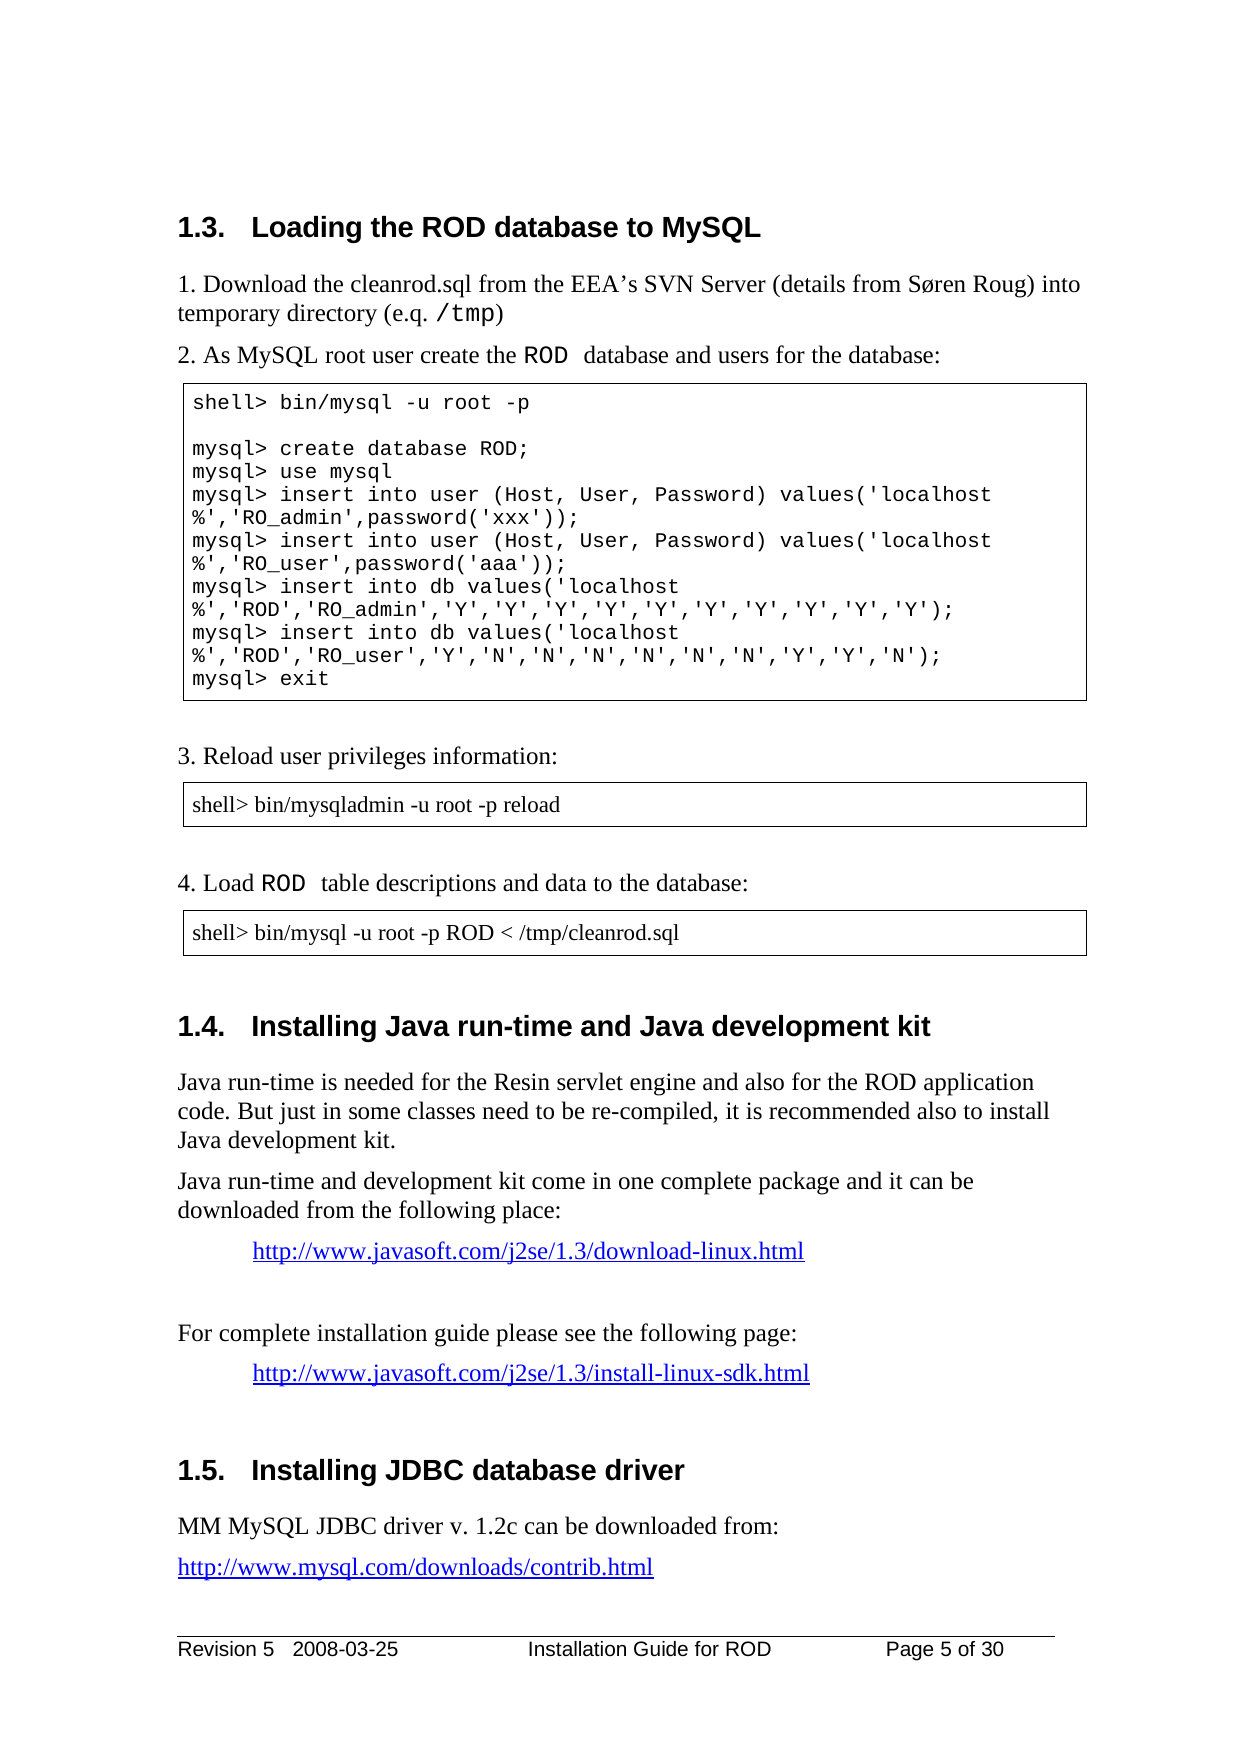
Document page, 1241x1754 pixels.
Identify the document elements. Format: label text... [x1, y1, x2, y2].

text http://www.javasoft.com/j2se/1.3/install-linux-sdk.html [177, 1358, 1092, 1387]
text shell> bin/mysqladmin -u root -p reload [184, 783, 1086, 826]
text http://www.mysql.com/downloads/contrib.html [177, 1552, 1092, 1581]
subtitle Installing JDBC database driver [177, 1453, 1092, 1486]
text MM MySQL JDBC driver v. 1.2c can be downloaded from: [177, 1511, 1092, 1540]
text shell> bin/mysql -u root -p [184, 384, 1086, 415]
text Java run-time is needed for the Resin servlet engine and also for the ROD application code. But just in some classes need to be re-compiled, it is recommended also to install Java development kit. [177, 1067, 1092, 1154]
text 4. Load ROD table descriptions and data to the database: [177, 867, 1092, 898]
text mysql> insert into user (Host, User, Password) values('localhost%','RO_admin',password('xxx')); [184, 475, 1086, 521]
text http://www.javasoft.com/j2se/1.3/download-linux.html [177, 1236, 1092, 1265]
subtitle Loading the ROD database to MySQL [177, 210, 1092, 244]
text mysql> insert into db values('localhost%','ROD','RO_admin','Y','Y','Y','Y','Y','Y','Y','Y','Y','Y'); [184, 567, 1086, 613]
text 1. Download the cleanrod.sql from the EEA’s SVN Server (details from Søren Roug) into temporary directory (e.q. /tmp) [177, 268, 1092, 329]
text mysql> insert into user (Host, User, Password) values('localhost%','RO_user',password('aaa')); [184, 521, 1086, 567]
text 3. Reload user privileges information: [177, 741, 1092, 770]
subtitle Installing Java run-time and Java development kit [177, 1008, 1092, 1042]
text 2. As MySQL root user create the ROD database and users for the database: [177, 340, 1092, 371]
text For complete installation guide please see the following page: [177, 1317, 1092, 1346]
text mysql> exit [184, 659, 1086, 700]
text mysql> use mysql [184, 452, 1086, 475]
text shell> bin/mysql -u root -p ROD < /tmp/cleanrod.sql [184, 911, 1086, 955]
text mysql> insert into db values('localhost%','ROD','RO_user','Y','N','N','N','N','N','N','Y','Y','N'); [184, 613, 1086, 659]
text mysql> create database ROD; [184, 429, 1086, 452]
text Java run-time and development kit come in one complete package and it can be downloaded from the following place: [177, 1166, 1092, 1224]
